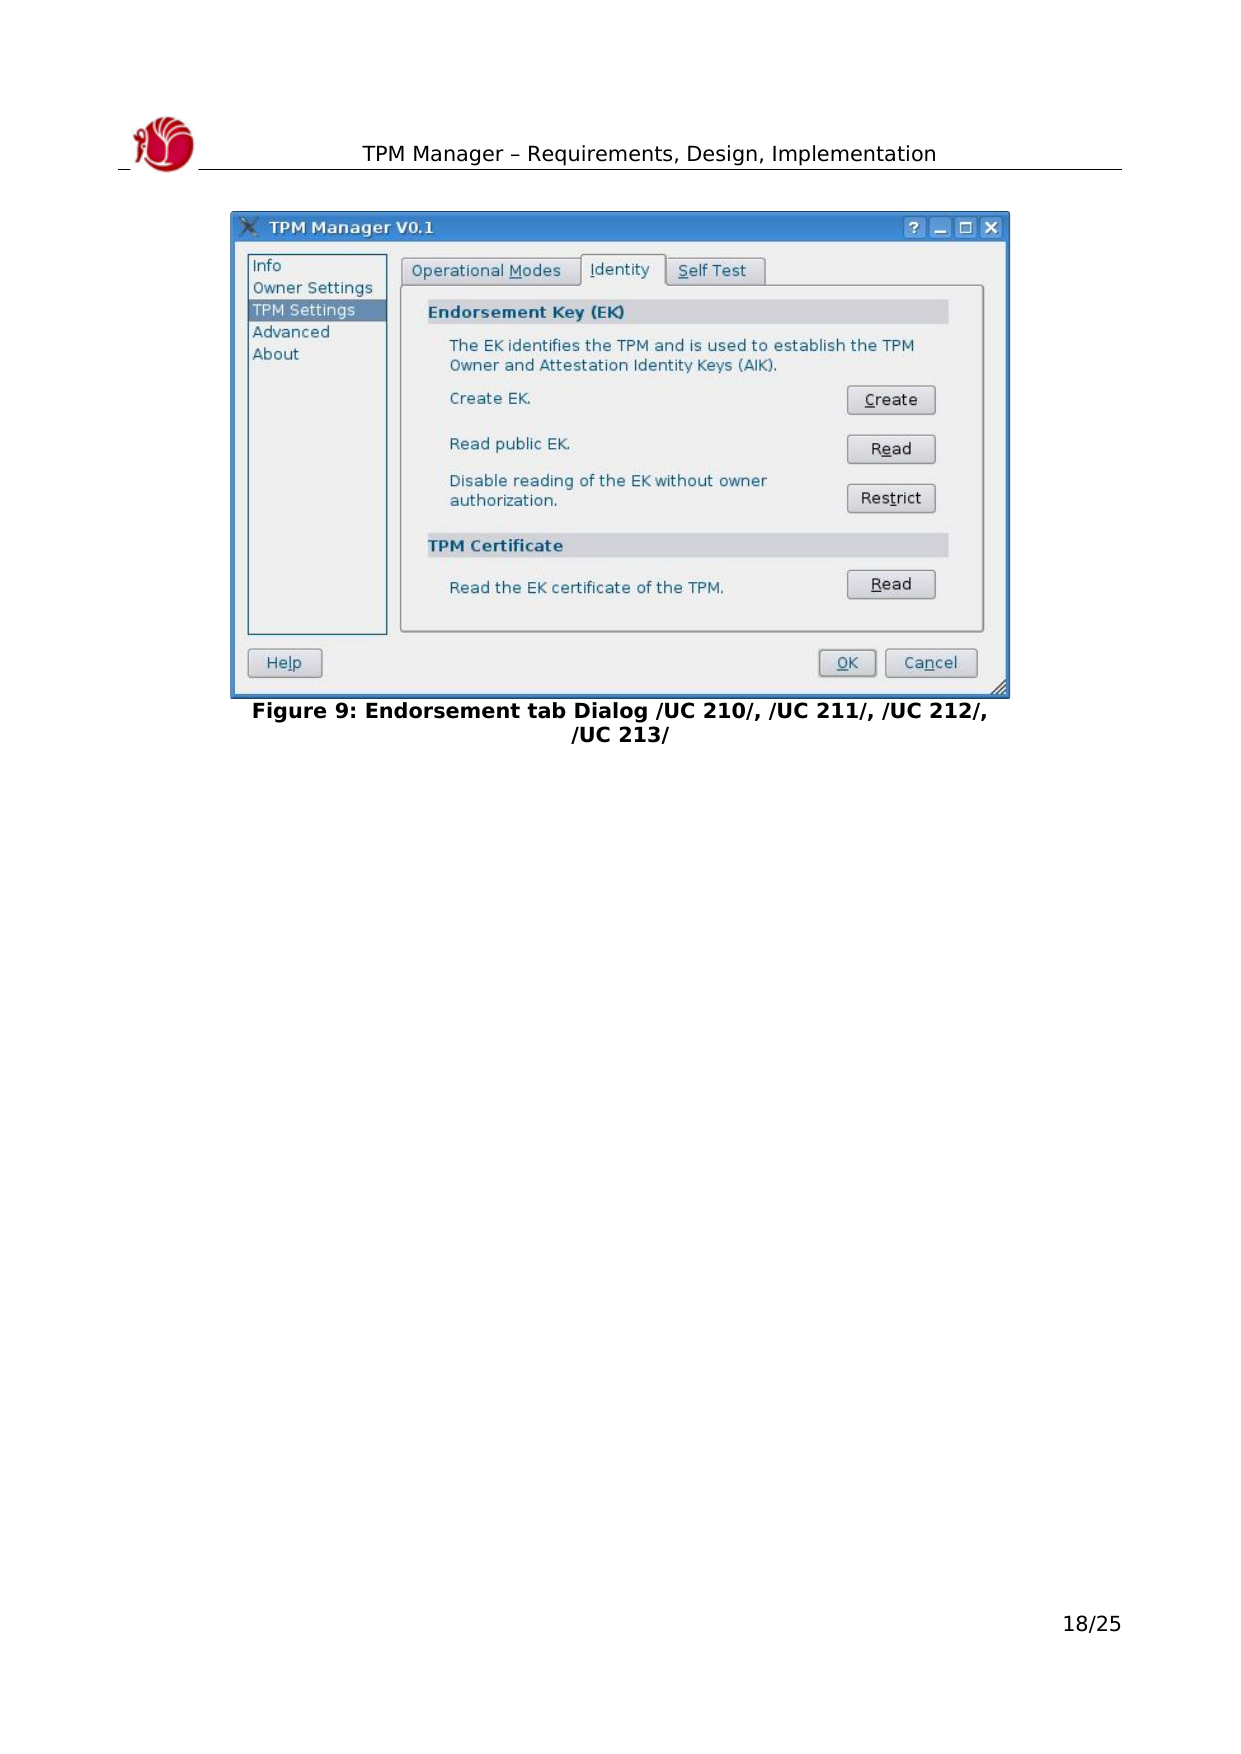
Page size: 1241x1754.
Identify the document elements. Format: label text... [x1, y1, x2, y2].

text Figure 9: Endorsement tab Dialog /UC 210/, /UC 211/, /UC 212/, /UC 213/ [230, 699, 1010, 747]
picture [230, 211, 1011, 699]
picture [130, 114, 199, 174]
